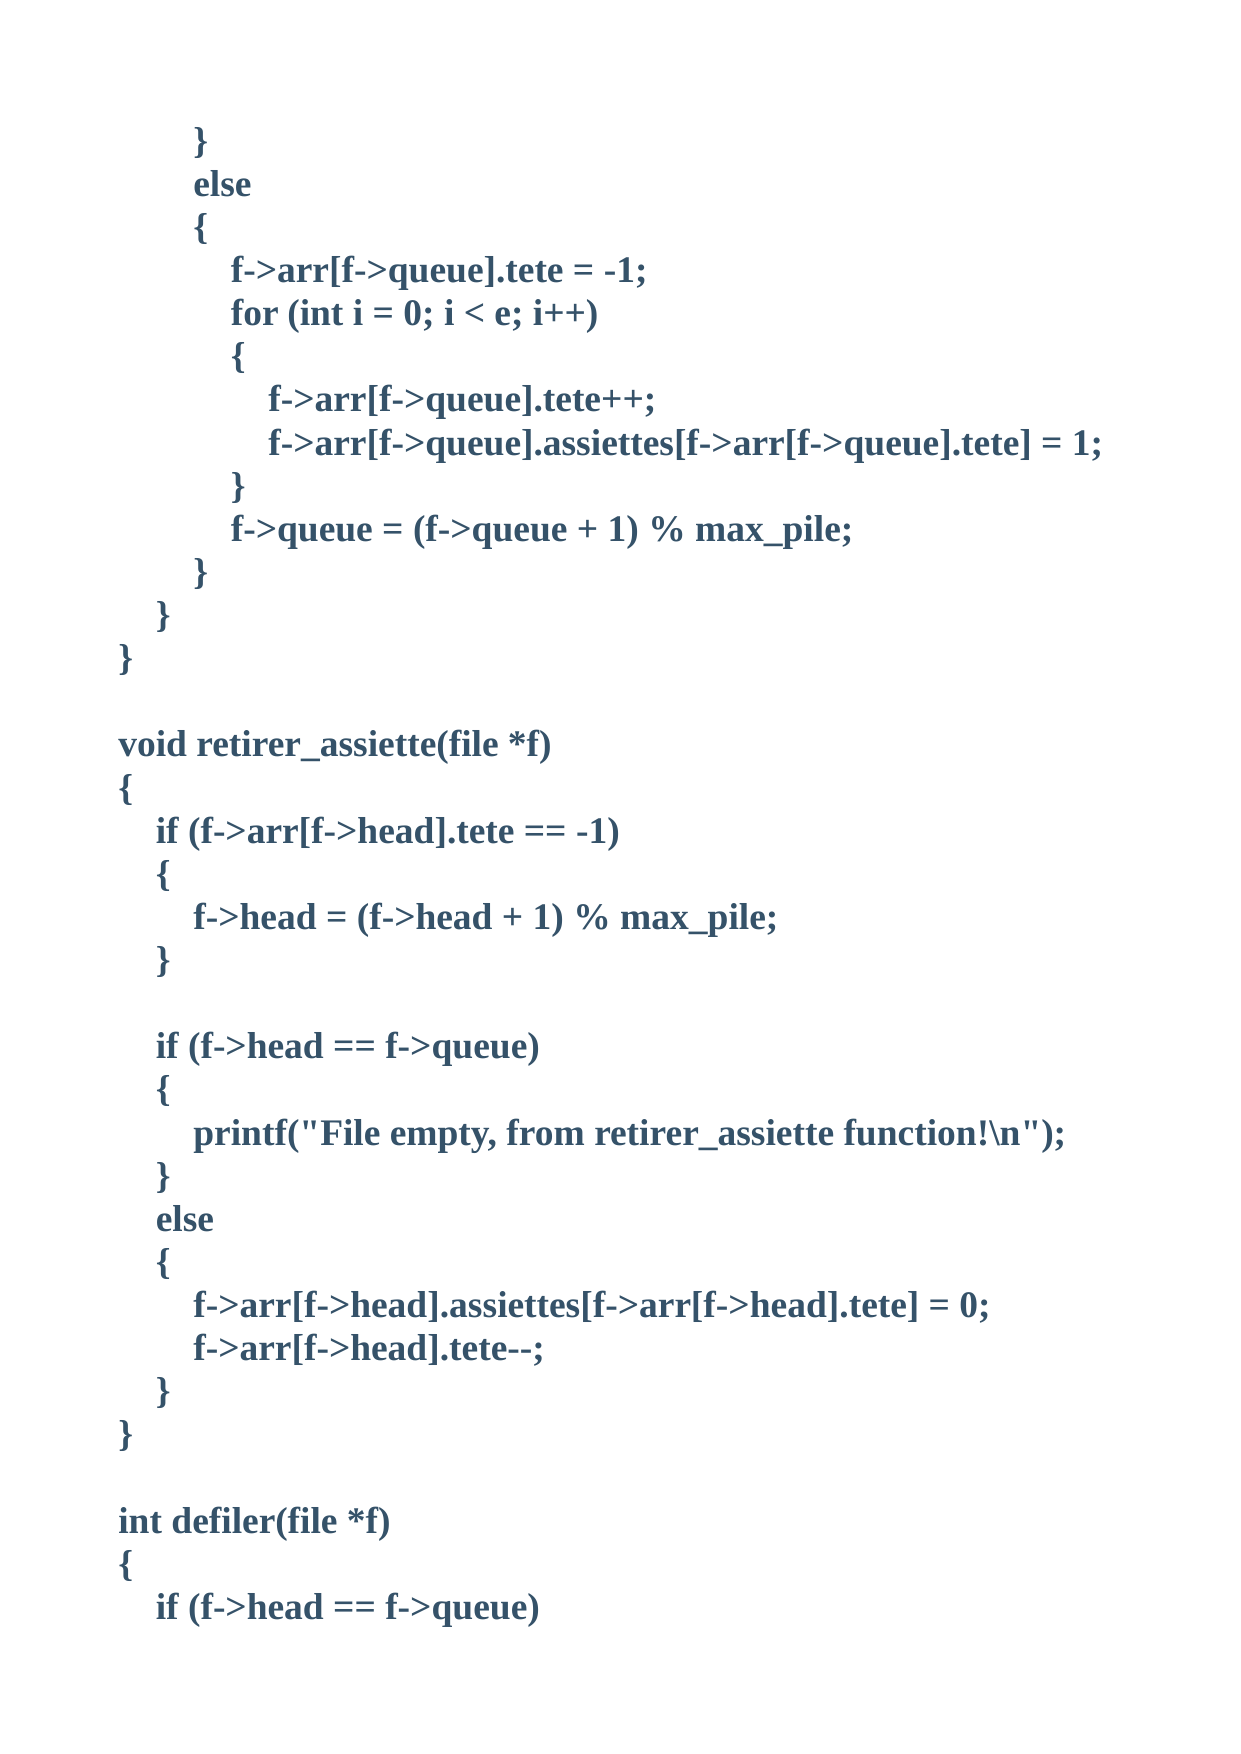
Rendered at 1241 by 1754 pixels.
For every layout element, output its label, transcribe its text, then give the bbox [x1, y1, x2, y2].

text f->arr[f->queue].tete = -1; [118, 247, 1122, 291]
text f->head = (f->head + 1) % max_pile; [118, 894, 1122, 937]
text { [118, 1541, 1122, 1584]
text f->queue = (f->queue + 1) % max_pile; [118, 506, 1122, 549]
text for (int i = 0; i < e; i++) [118, 291, 1122, 334]
text } [118, 592, 1122, 636]
text f->arr[f->queue].assiettes[f->arr[f->queue].tete] = 1; [118, 420, 1122, 463]
text else [118, 161, 1122, 204]
text } [118, 463, 1122, 506]
text } [118, 636, 1122, 679]
text if (f->head == f->queue) [118, 1584, 1122, 1627]
text else [118, 1196, 1122, 1239]
text f->arr[f->head].tete--; [118, 1326, 1122, 1369]
text } [118, 1412, 1122, 1455]
text f->arr[f->queue].tete++; [118, 377, 1122, 420]
text { [118, 1239, 1122, 1282]
text } [118, 1369, 1122, 1412]
text } [118, 1153, 1122, 1196]
text f->arr[f->head].assiettes[f->arr[f->head].tete] = 0; [118, 1282, 1122, 1326]
text { [118, 1067, 1122, 1110]
text if (f->arr[f->head].tete == -1) [118, 808, 1122, 851]
text } [118, 549, 1122, 592]
text void retirer_assiette(file *f) [118, 722, 1122, 765]
text { [118, 851, 1122, 894]
text if (f->head == f->queue) [118, 1024, 1122, 1067]
text { [118, 765, 1122, 808]
text } [118, 118, 1122, 161]
text } [118, 937, 1122, 981]
text printf("File empty, from retirer_assiette function!\n"); [118, 1110, 1122, 1153]
text { [118, 204, 1122, 247]
text { [118, 334, 1122, 377]
text int defiler(file *f) [118, 1498, 1122, 1541]
